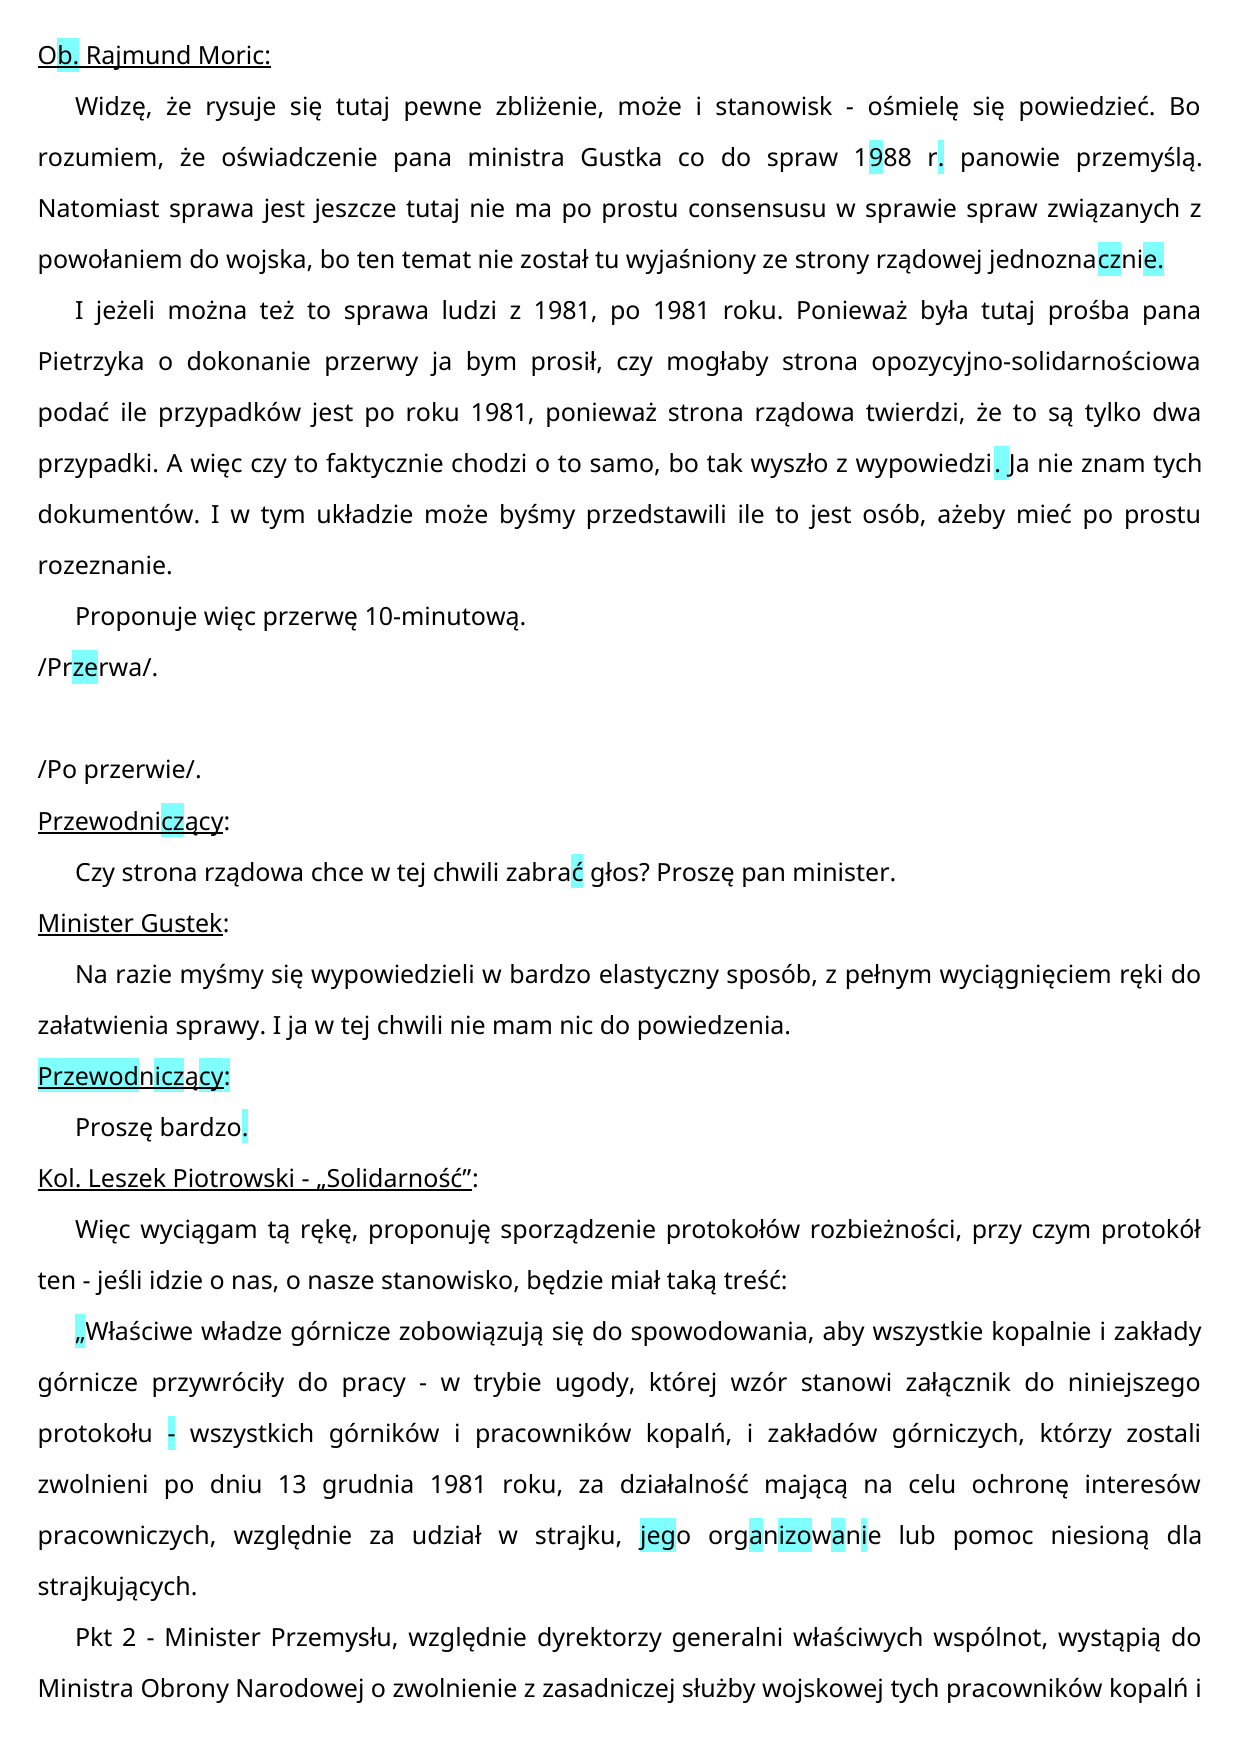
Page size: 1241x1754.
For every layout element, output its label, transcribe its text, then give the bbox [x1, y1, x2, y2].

text Proszę bardzo. [37, 1109, 1203, 1143]
text Przewodniczący: [37, 1058, 1203, 1092]
text Przewodniczący: [37, 803, 1203, 837]
text Pkt 2 - Minister Przemysłu, względnie dyrektorzy generalni właściwych wspólnot, wystąpią do Ministra Obrony Narodowej o zwolnienie z zasadniczej służby wojskowej tych pracowników kopalń i [37, 1620, 1203, 1705]
text Na razie myśmy się wypowiedzieli w bardzo elastyczny sposób, z pełnym wyciągnięciem ręki do załatwienia sprawy. I ja w tej chwili nie mam nic do powiedzenia. [37, 956, 1203, 1041]
text Czy strona rządowa chce w tej chwili zabrać głos? Proszę pan minister. [37, 854, 1203, 888]
text /Przerwa/. [37, 650, 1203, 684]
text I jeżeli można też to sprawa ludzi z 1981, po 1981 roku. Ponieważ była tutaj prośba pana Pietrzyka o dokonanie przerwy ja bym prosił, czy mogłaby strona opozycyjno-solidarnościowa podać ile przypadków jest po roku 1981, ponieważ strona rządowa twierdzi, że to są tylko dwa przypadki. A więc czy to faktycznie chodzi o to samo, bo tak wyszło z wypowiedzi. Ja nie znam tych dokumentów. I w tym układzie może byśmy przedstawili ile to jest osób, ażeby mieć po prostu rozeznanie. [37, 293, 1203, 582]
text Kol. Leszek Piotrowski - „Solidarność”: [37, 1160, 1203, 1194]
text Widzę, że rysuje się tutaj pewne zbliżenie, może i stanowisk - ośmielę się powiedzieć. Bo rozumiem, że oświadczenie pana ministra Gustka co do spraw 1988 r. panowie przemyślą. Natomiast sprawa jest jeszcze tutaj nie ma po prostu consensusu w sprawie spraw związanych z powołaniem do wojska, bo ten temat nie został tu wyjaśniony ze strony rządowej jednoznacznie. [37, 88, 1203, 276]
text Ob. Rajmund Moric: [37, 37, 1203, 72]
text „Właściwe władze górnicze zobowiązują się do spowodowania, aby wszystkie kopalnie i zakłady górnicze przywróciły do pracy - w trybie ugody, której wzór stanowi załącznik do niniejszego protokołu - wszystkich górników i pracowników kopalń, i zakładów górniczych, którzy zostali zwolnieni po dniu 13 grudnia 1981 roku, za działalność mającą na celu ochronę interesów pracowniczych, względnie za udział w strajku, jego organizowanie lub pomoc niesioną dla strajkujących. [37, 1313, 1203, 1603]
text Minister Gustek: [37, 905, 1203, 939]
text Więc wyciągam tą rękę, proponuję sporządzenie protokołów rozbieżności, przy czym protokół ten - jeśli idzie o nas, o nasze stanowisko, będzie miał taką treść: [37, 1211, 1203, 1297]
text Proponuje więc przerwę 10-minutową. [37, 599, 1203, 633]
text /Po przerwie/. [37, 752, 1203, 786]
